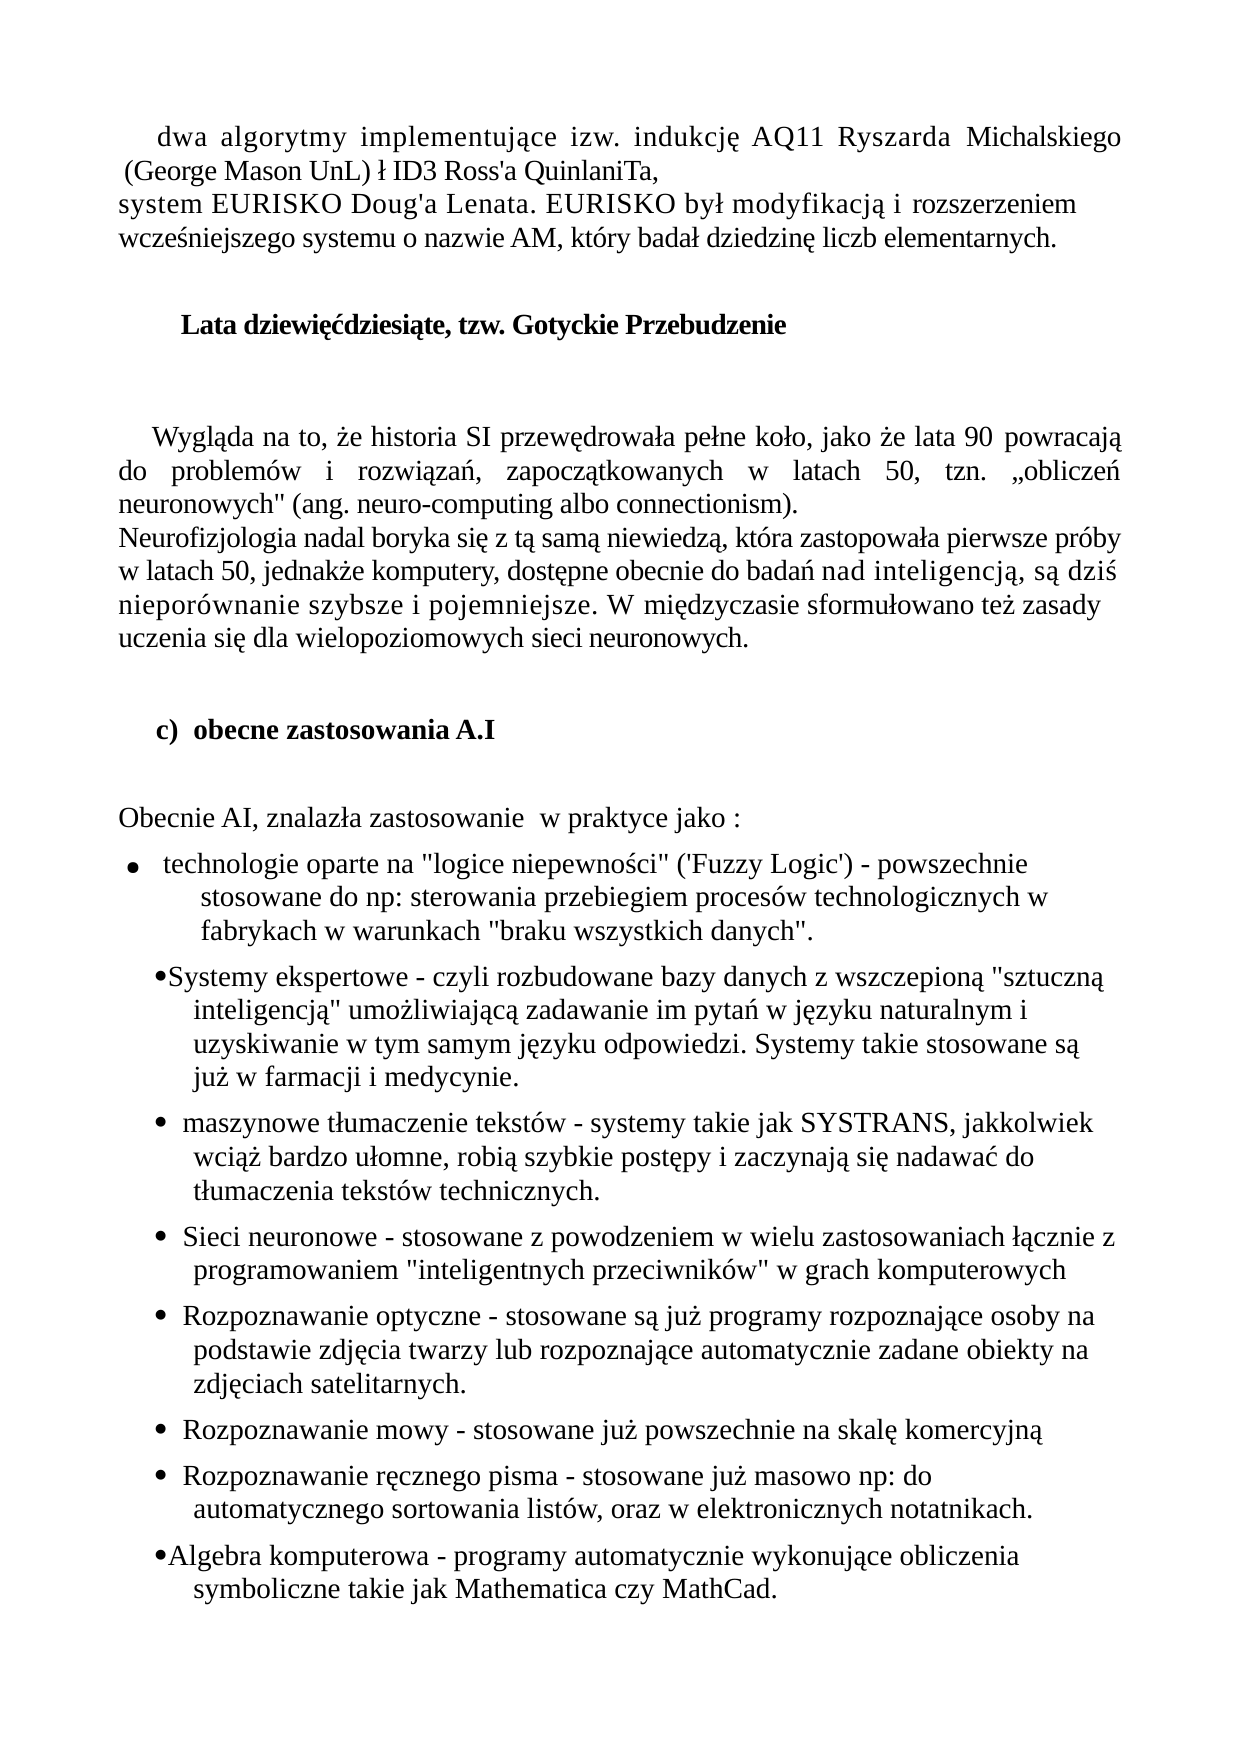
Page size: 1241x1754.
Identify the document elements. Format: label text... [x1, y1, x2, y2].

text Obecnie AI, znalazła zastosowanie w praktyce jako : [118, 800, 1122, 833]
text system EURISKO Doug'a Lenata. EURISKO był modyfikacją i rozszerzeniem wcześniejszego systemu o nazwie AM, który badał dziedzinę liczb elementarnych. [118, 187, 1122, 254]
text Neurofizjologia nadal boryka się z tą samą niewiedzą, która zastopowała pierwsze próby w latach 50, jednakże komputery, dostępne obecnie do badań nad inteligencją, są dziś nieporównanie szybsze i pojemniejsze. W międzyczasie sformułowano też zasady uczenia się dla wielopoziomowych sieci neuronowych. [118, 520, 1122, 654]
text Wygląda na to, że historia SI przewędrowała pełne koło, jako że lata 90 powracają do problemów i rozwiązań, zapoczątkowanych w latach 50, tzn. „obliczeń neuronowych" (ang. neuro-computing albo connectionism). [118, 419, 1121, 520]
text ·Systemy ekspertowe - czyli rozbudowane bazy danych z wszczepioną "sztuczną inteligencją" umożliwiającą zadawanie im pytań w języku naturalnym i uzyskiwanie w tym samym języku odpowiedzi. Systemy takie stosowane są już w farmacji i medycynie. [156, 959, 1122, 1093]
text dwa algorytmy implementujące izw. indukcję AQ11 Ryszarda Michalskiego (George Mason UnL) ł ID3 Ross'a QuinlaniTa, [124, 118, 1121, 187]
list obecne zastosowania A.I [156, 712, 1122, 746]
list technologie oparte na "logice niepewności" ('Fuzzy Logic') - powszechnie stosowane do np: sterowania przebiegiem procesów technologicznych w fabrykach w warunkach "braku wszystkich danych". [156, 846, 1122, 946]
text · Sieci neuronowe - stosowane z powodzeniem w wielu zastosowaniach łącznie z programowaniem "inteligentnych przeciwników" w grach komputerowych [156, 1219, 1122, 1286]
text ·Algebra komputerowa - programy automatycznie wykonujące obliczenia symboliczne takie jak Mathematica czy MathCad. [156, 1538, 1122, 1605]
text · Rozpoznawanie ręcznego pisma - stosowane już masowo np: do automatycznego sortowania listów, oraz w elektronicznych notatnikach. [156, 1458, 1122, 1525]
text · Rozpoznawanie mowy - stosowane już powszechnie na skalę komercyjną [156, 1412, 1122, 1445]
text Lata dziewięćdziesiąte, tzw. Gotyckie Przebudzenie [174, 307, 1122, 341]
text · maszynowe tłumaczenie tekstów - systemy takie jak SYSTRANS, jakkolwiek wciąż bardzo ułomne, robią szybkie postępy i zaczynają się nadawać do tłumaczenia tekstów technicznych. [156, 1106, 1122, 1206]
text · Rozpoznawanie optyczne - stosowane są już programy rozpoznające osoby na podstawie zdjęcia twarzy lub rozpoznające automatycznie zadane obiekty na zdjęciach satelitarnych. [156, 1298, 1122, 1399]
